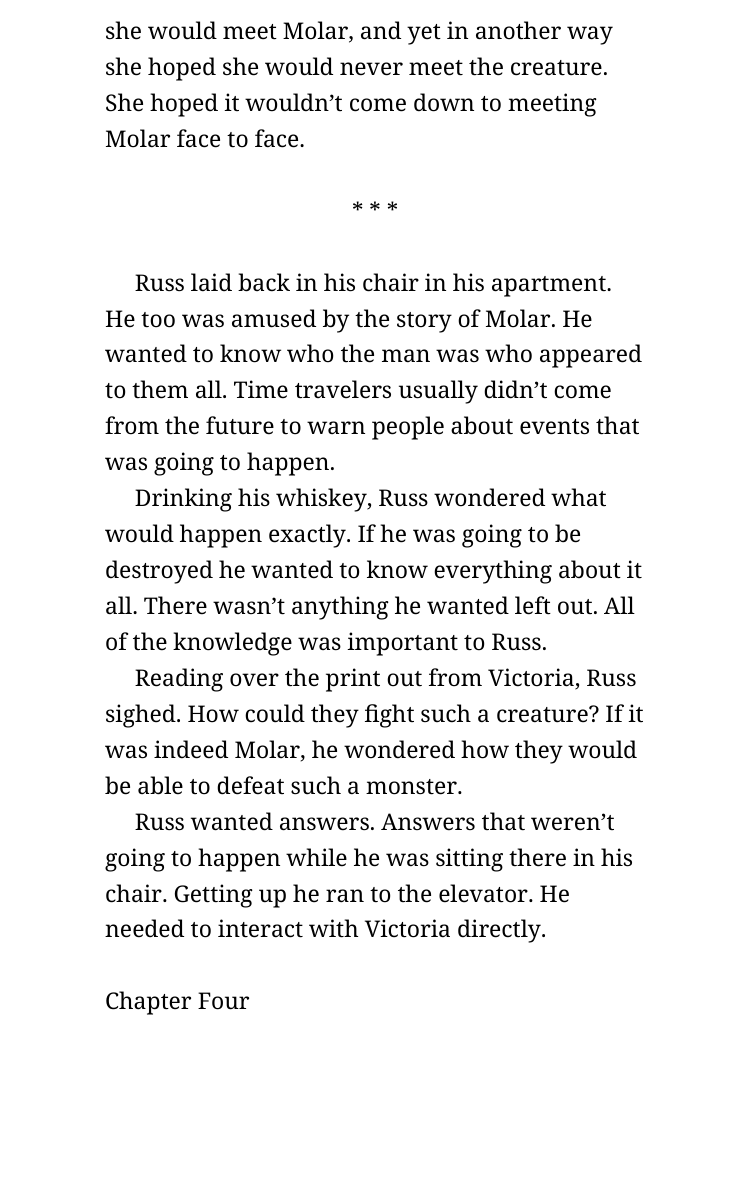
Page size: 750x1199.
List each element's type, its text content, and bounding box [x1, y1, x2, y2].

text Drinking his whiskey, Russ wondered what would happen exactly. If he was going to be destroyed he wanted to know everything about it all. There wasn’t anything he wanted left out. All of the knowledge was important to Russ. [105, 482, 645, 657]
text she would meet Molar, and yet in another way she hoped she would never meet the creature. She hoped it wouldn’t come down to meeting Molar face to face. [105, 15, 645, 154]
text * * * [105, 195, 645, 226]
text Russ wanted answers. Answers that weren’t going to happen while he was sitting there in his chair. Getting up he ran to the elevator. He needed to interact with Victoria directly. [105, 806, 645, 945]
text Russ laid back in his chair in his apartment. He too was amused by the story of Molar. He wanted to know who the man was who appeared to them all. Time travelers usually didn’t come from the future to warn people about events that was going to happen. [105, 267, 645, 477]
text Reading over the print out from Victoria, Russ sighed. How could they fight such a creature? If it was indeed Molar, he wondered how they would be able to defeat such a monster. [105, 662, 645, 801]
text Chapter Four [105, 985, 645, 1017]
